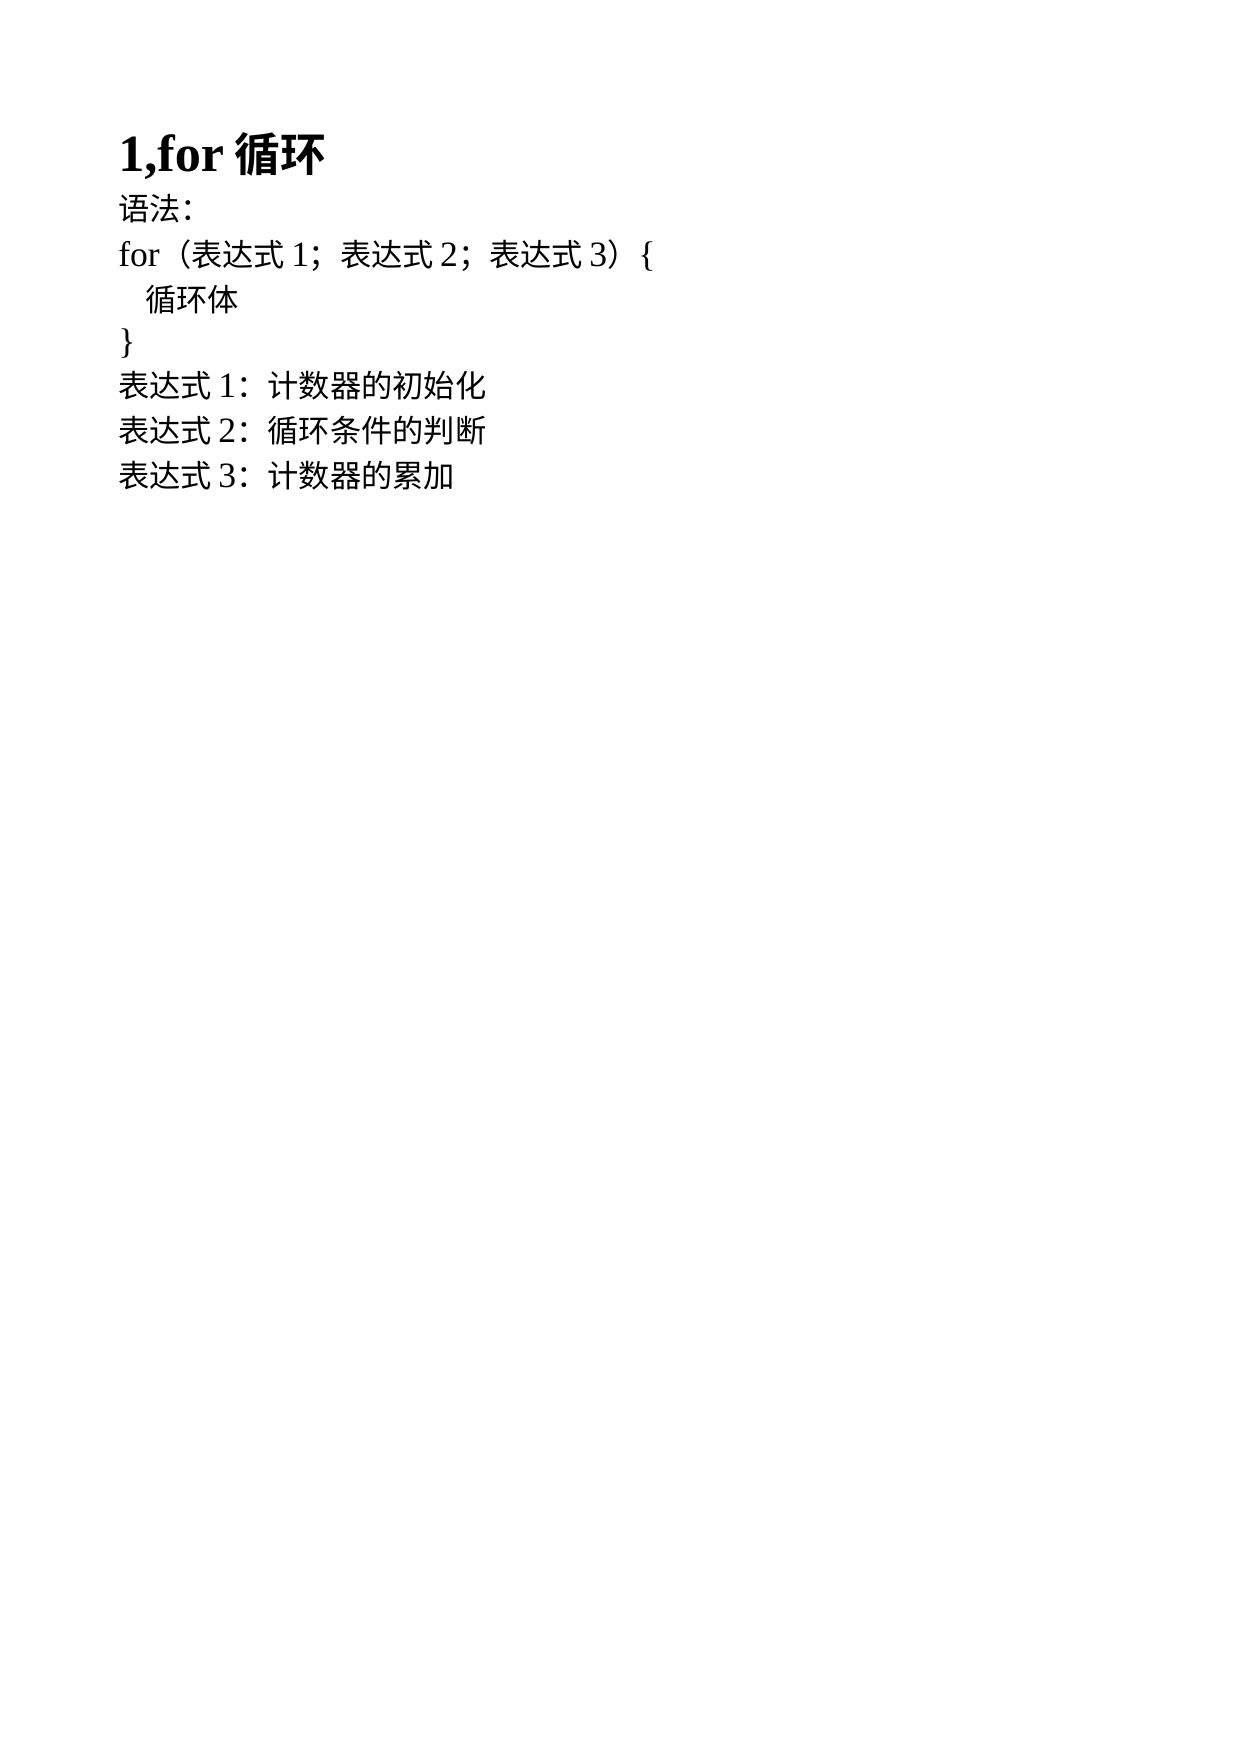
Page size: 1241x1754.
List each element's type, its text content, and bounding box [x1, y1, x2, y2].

text for（表达式1；表达式2；表达式3）{ [118, 230, 1122, 275]
text 表达式1：计数器的初始化 [118, 361, 1122, 406]
text 循环体 [118, 275, 1122, 320]
text 1,for循环 [118, 118, 1122, 184]
text 表达式2：循环条件的判断 [118, 406, 1122, 452]
text 表达式3：计数器的累加 [118, 452, 1122, 497]
text 语法： [118, 184, 1122, 230]
text } [118, 320, 1122, 361]
